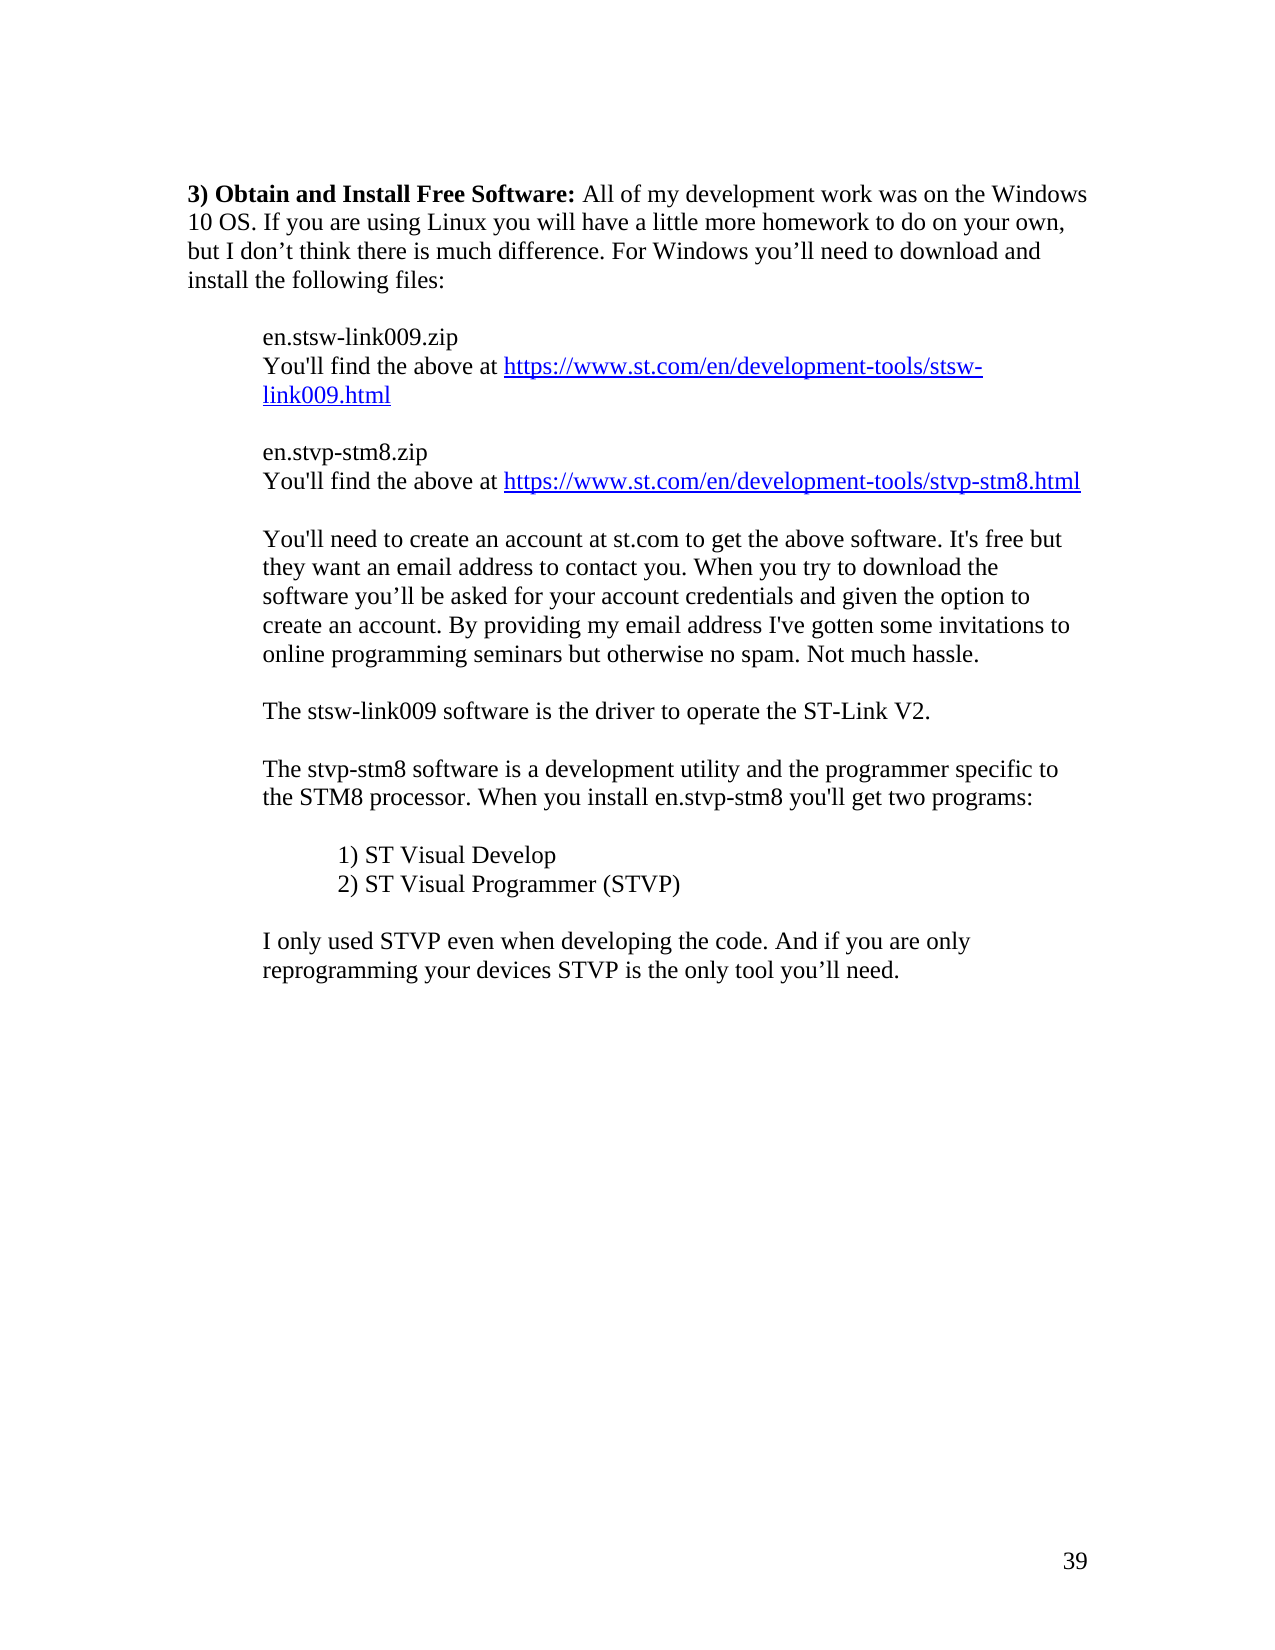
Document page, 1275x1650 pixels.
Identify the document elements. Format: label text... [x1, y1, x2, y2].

text 3) Obtain and Install Free Software: All of my development work was on the Windows 10 OS. If you are using Linux you will have a little more homework to do on your own, but I don’t think there is much difference. For Windows you’ll need to download and install the following files: [187, 179, 1087, 294]
text You'll find the above at https://www.st.com/en/development-tools/stvp-stm8.html [262, 466, 1087, 495]
text en.stsw-link009.zip [262, 322, 1087, 351]
text You'll find the above at https://www.st.com/en/development-tools/stsw-link009.html [262, 351, 1087, 409]
text en.stvp-stm8.zip [262, 437, 1087, 466]
text 2) ST Visual Programmer (STVP) [337, 869, 1087, 897]
text The stsw-link009 software is the driver to operate the ST-Link V2. [262, 696, 1087, 725]
text You'll need to create an account at st.com to get the above software. It's free but they want an email address to contact you. When you try to download the software you’ll be asked for your account credentials and given the option to create an account. By providing my email address I've gotten some invitations to online programming seminars but otherwise no spam. Not much hassle. [262, 524, 1087, 667]
text I only used STVP even when developing the code. And if you are only reprogramming your devices STVP is the only tool you’ll need. [262, 926, 1087, 984]
text The stvp-stm8 software is a development utility and the programmer specific to the STM8 processor. When you install en.stvp-stm8 you'll get two programs: [262, 754, 1087, 811]
text 1) ST Visual Develop [337, 840, 1087, 869]
